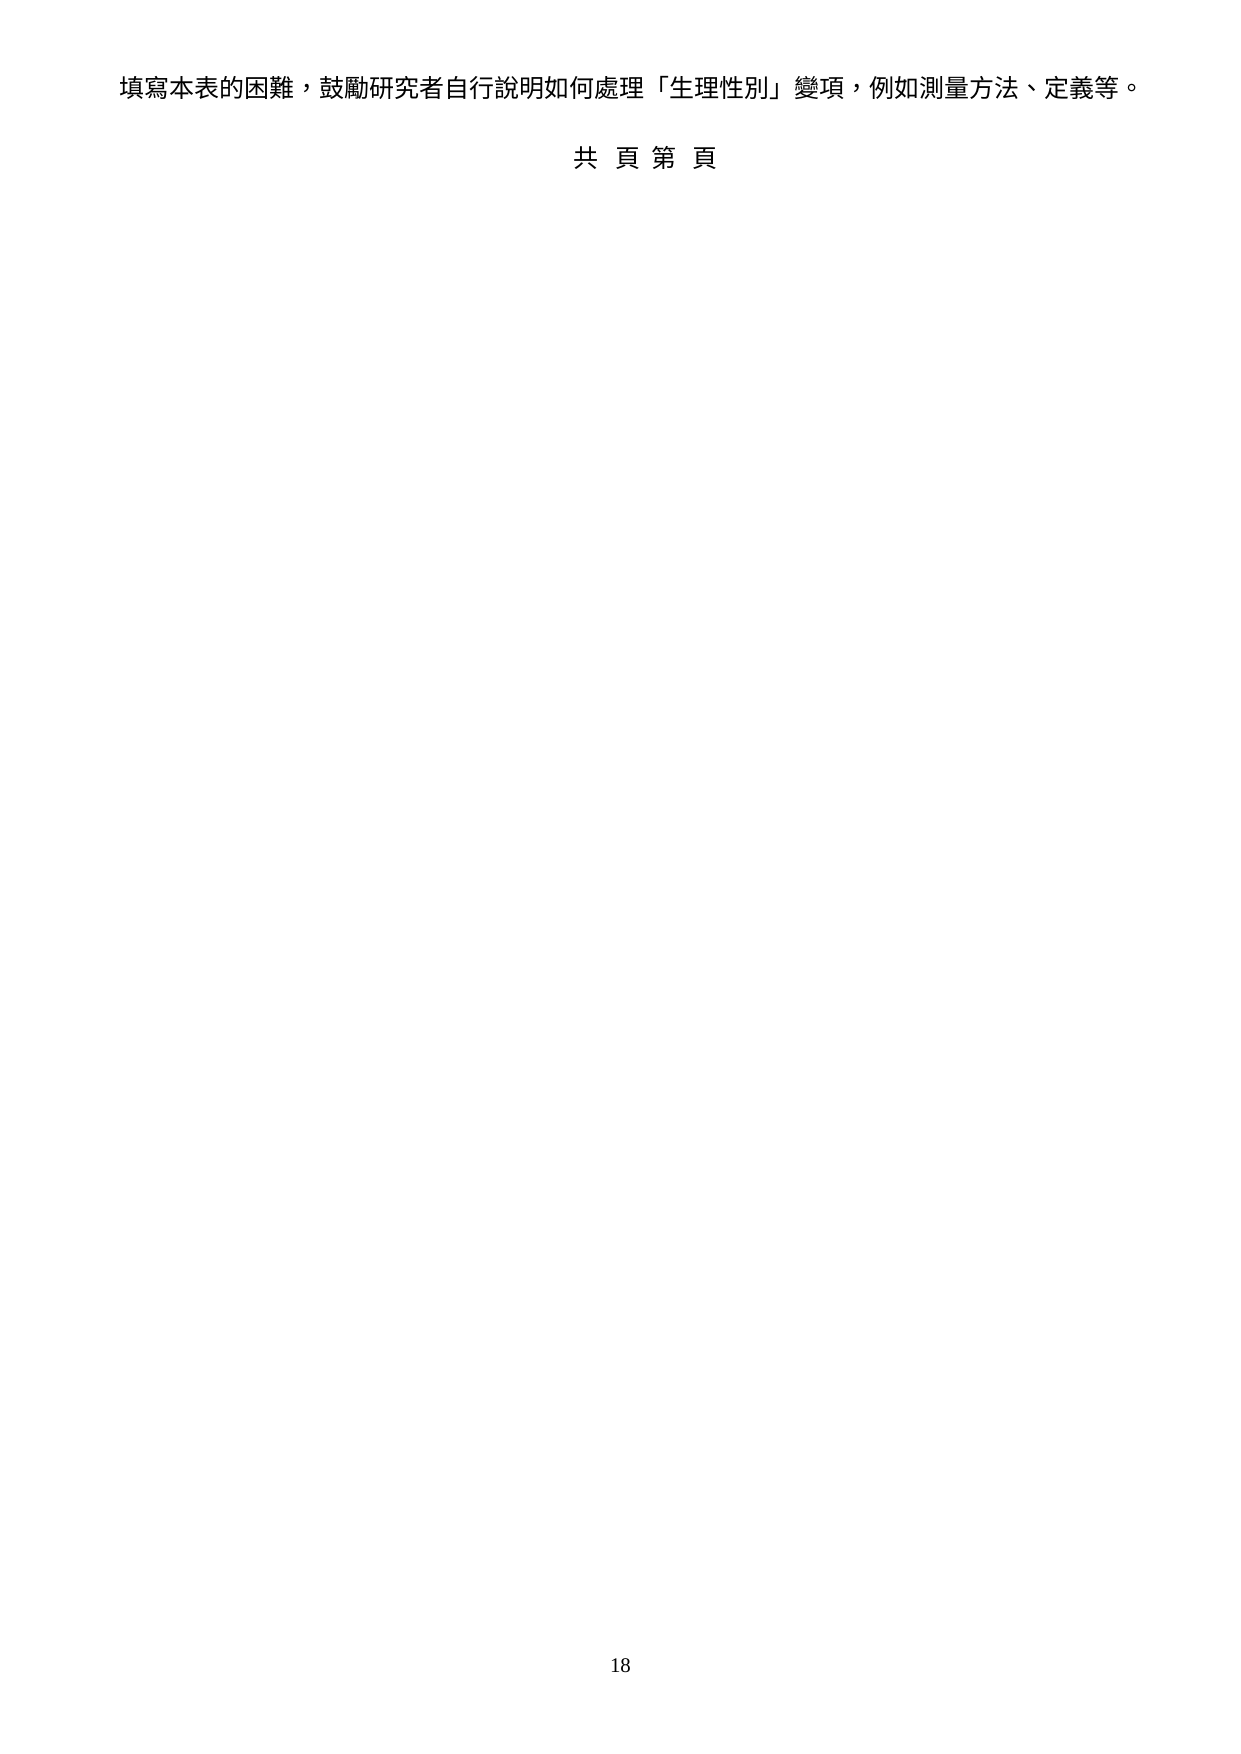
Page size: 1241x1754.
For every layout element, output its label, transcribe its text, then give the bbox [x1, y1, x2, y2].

text 共 頁 第 頁 [71, 138, 1169, 176]
text 填寫本表的困難，鼓勵研究者自行說明如何處理「生理性別」變項，例如測量方法、定義等。 [71, 68, 1169, 105]
